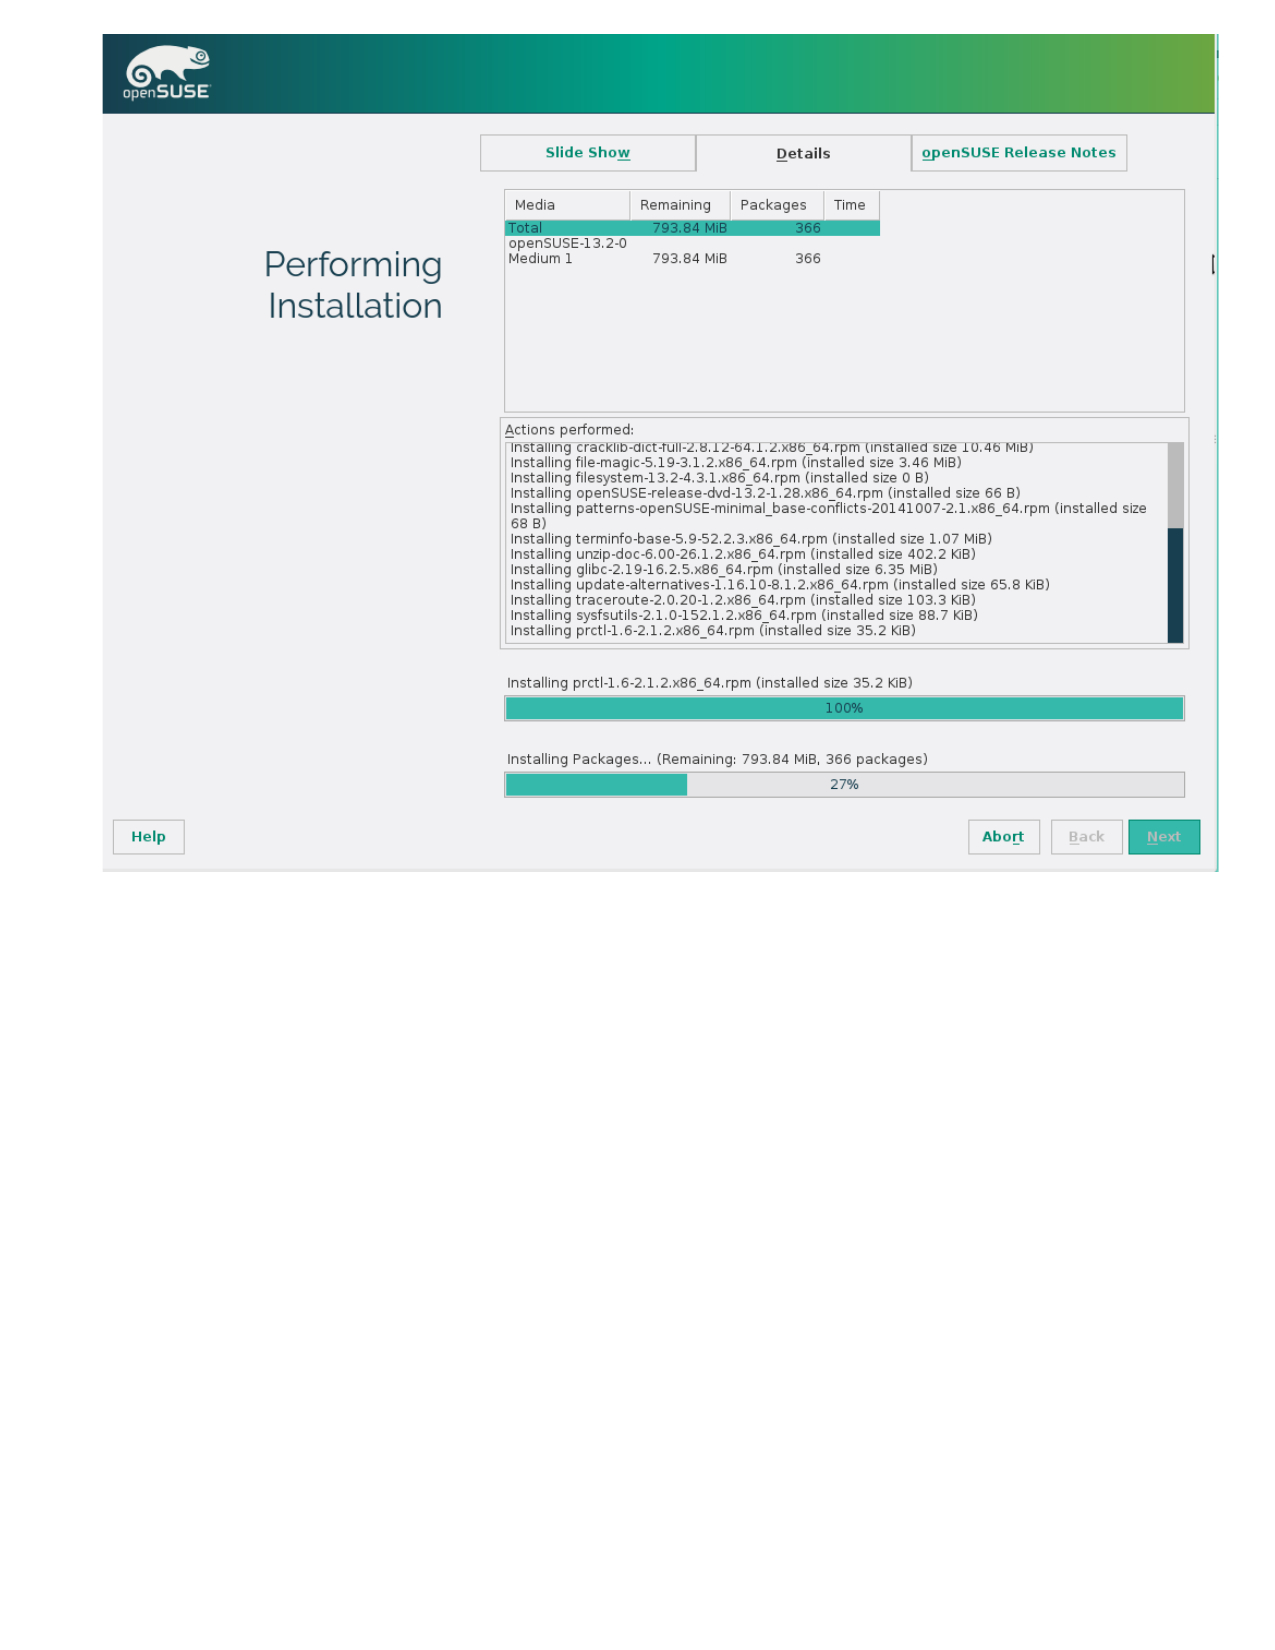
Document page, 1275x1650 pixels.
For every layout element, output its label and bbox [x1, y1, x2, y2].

picture [102, 34, 1219, 872]
